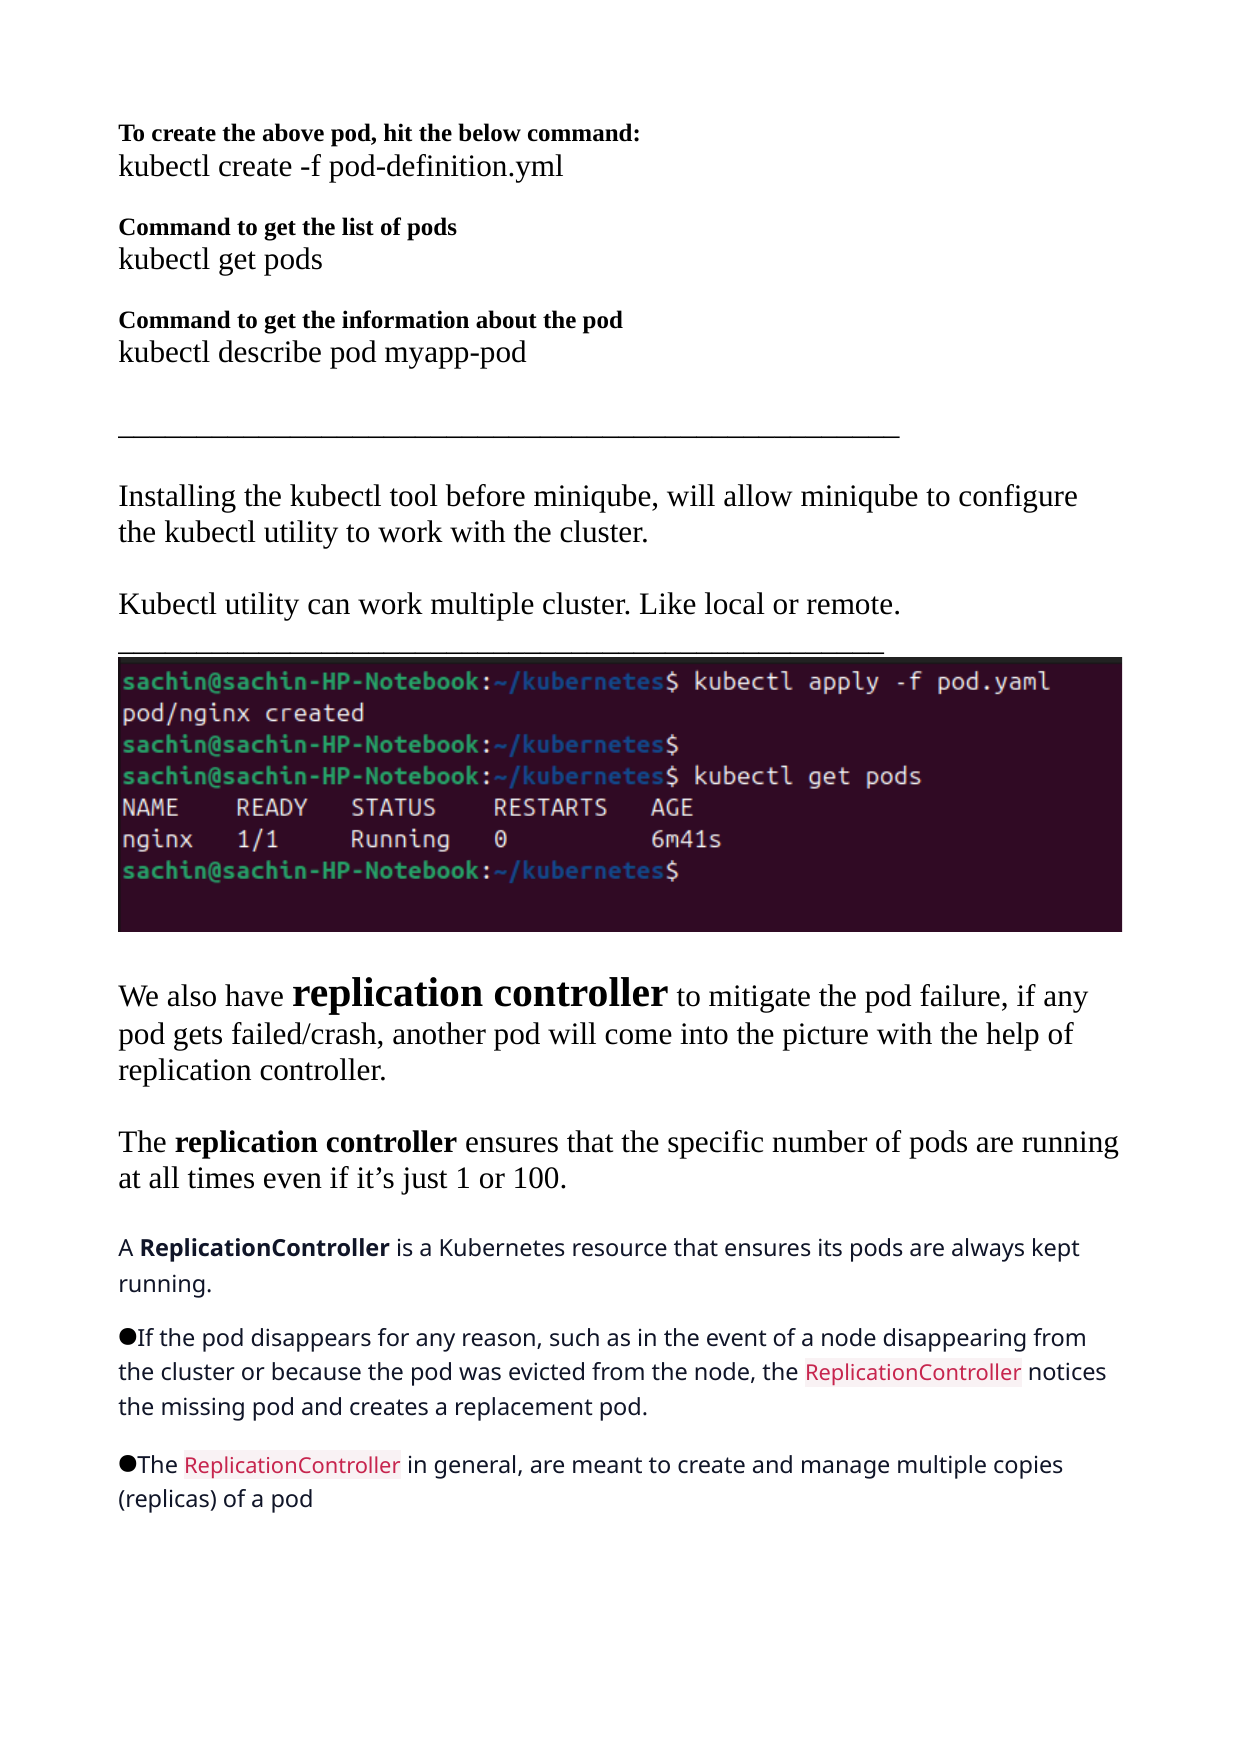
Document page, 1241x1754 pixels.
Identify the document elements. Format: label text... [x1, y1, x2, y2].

list The ReplicationController in general, are meant to create and manage multiple copies (replicas) of a pod [118, 1446, 1122, 1514]
text The replication controller ensures that the specific number of pods are running at all times even if it’s just 1 or 100. [118, 1123, 1122, 1195]
text __________________________________________________ [118, 406, 1122, 442]
text kubectl get pods [118, 240, 1122, 276]
text Kubectl utility can work multiple cluster. Like local or remote. [118, 585, 1122, 621]
picture [118, 657, 1123, 932]
text Command to get the information about the pod [118, 305, 1122, 334]
text A ReplicationController is a Kubernetes resource that ensures its pods are always kept running. [118, 1231, 1122, 1299]
text _________________________________________________ [118, 621, 1122, 657]
text We also have replication controller to mitigate the pod failure, if any pod gets failed/crash, another pod will come into the picture with the help of replication controller. [118, 967, 1122, 1087]
list If the pod disappears for any reason, such as in the event of a node disappearing from the cluster or because the pod was evicted from the node, the ReplicationController notices the missing pod and creates a replacement pod. [118, 1319, 1122, 1422]
text kubectl describe pod myapp-pod [118, 334, 1122, 370]
text Installing the kubectl tool before miniqube, will allow miniqube to configure the kubectl utility to work with the cluster. [118, 477, 1122, 549]
text kubectl create -f pod-definition.yml [118, 147, 1122, 183]
text To create the above pod, hit the below command: [118, 118, 1122, 147]
text Command to get the list of pods [118, 212, 1122, 240]
